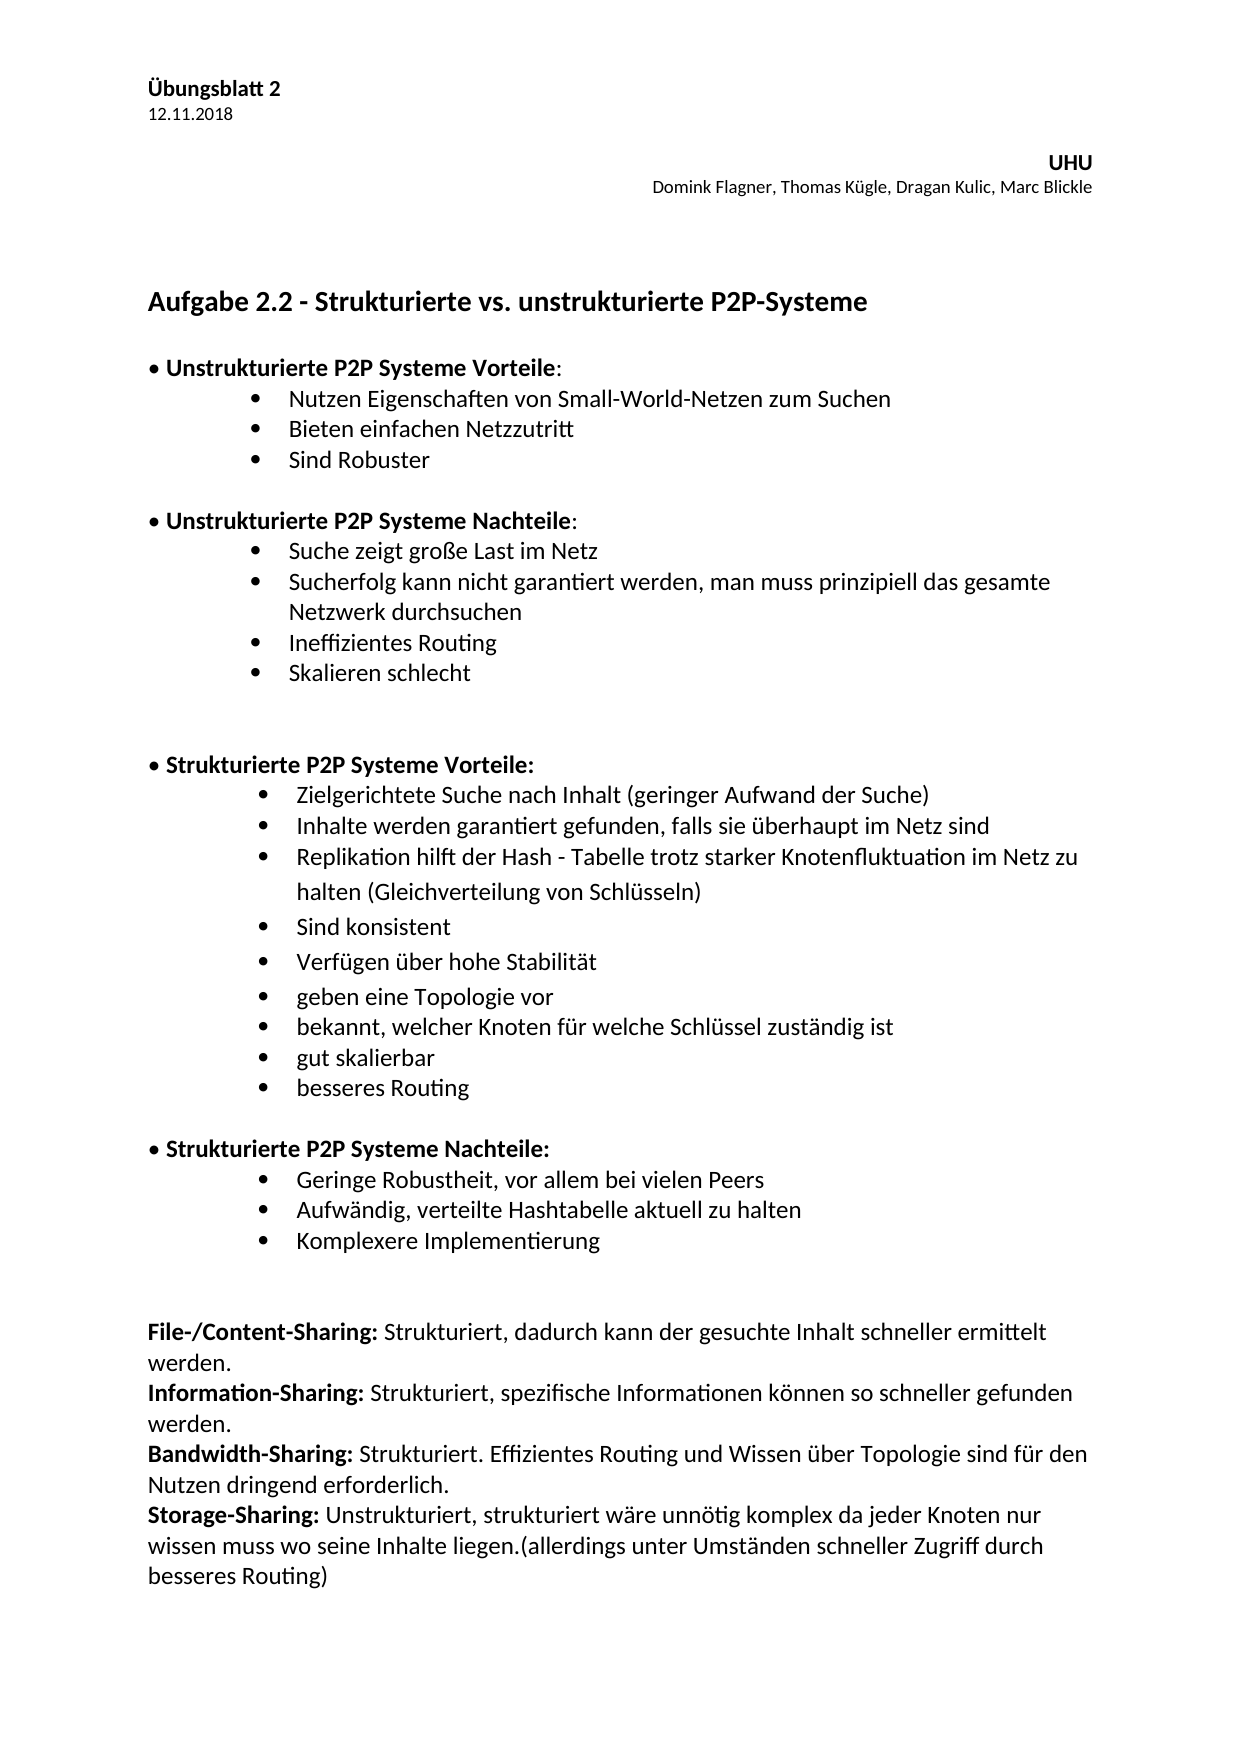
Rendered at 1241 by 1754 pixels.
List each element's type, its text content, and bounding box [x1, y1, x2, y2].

text Bandwidth-Sharing: Strukturiert. Effizientes Routing und Wissen über Topologie sind für den Nutzen dringend erforderlich. [148, 1438, 1093, 1499]
list Skalieren schlecht [251, 657, 1093, 688]
list besseres Routing [259, 1072, 1093, 1103]
list bekannt, welcher Knoten für welche Schlüssel zuständig ist [259, 1011, 1093, 1042]
list Replikation hilft der Hash - Tabelle trotz starker Knotenfluktuation im Netz zu halten (Gleichverteilung von Schlüsseln) [259, 841, 1093, 906]
text • Strukturierte P2P Systeme Nachteile: [148, 1133, 1093, 1164]
text Information-Sharing: Strukturiert, spezifische Informationen können so schneller gefunden werden. [148, 1377, 1093, 1438]
list Geringe Robustheit, vor allem bei vielen Peers [259, 1164, 1093, 1194]
list gut skalierbar [259, 1042, 1093, 1072]
list Sind konsistent [259, 911, 1093, 941]
text • Unstrukturierte P2P Systeme Nachteile: [148, 505, 1093, 535]
list Bieten einfachen Netzzutritt [251, 413, 1093, 444]
list Verfügen über hohe Stabilität [259, 946, 1093, 976]
list Inhalte werden garantiert gefunden, falls sie überhaupt im Netz sind [259, 810, 1093, 841]
list Komplexere Implementierung [259, 1225, 1093, 1255]
text • Strukturierte P2P Systeme Vorteile: [148, 749, 1093, 779]
text • Unstrukturierte P2P Systeme Vorteile: [148, 352, 1093, 383]
list Zielgerichtete Suche nach Inhalt (geringer Aufwand der Suche) [259, 779, 1093, 810]
list Sucherfolg kann nicht garantiert werden, man muss prinzipiell das gesamte Netzwerk durchsuchen [251, 566, 1093, 627]
list Ineffizientes Routing [251, 627, 1093, 657]
text Storage-Sharing: Unstrukturiert, strukturiert wäre unnötig komplex da jeder Knoten nur wissen muss wo seine Inhalte liegen.(allerdings unter Umständen schneller Zugriff durch besseres Routing) [148, 1499, 1093, 1591]
list Sind Robuster [251, 444, 1093, 474]
list Suche zeigt große Last im Netz [251, 535, 1093, 566]
text File-/Content-Sharing: Strukturiert, dadurch kann der gesuchte Inhalt schneller ermittelt werden. [148, 1316, 1093, 1377]
list Nutzen Eigenschaften von Small-World-Netzen zum Suchen [251, 383, 1093, 413]
list Aufwändig, verteilte Hashtabelle aktuell zu halten [259, 1194, 1093, 1225]
text Aufgabe 2.2 - Strukturierte vs. unstrukturierte P2P-Systeme [148, 283, 1093, 318]
list geben eine Topologie vor [259, 981, 1093, 1011]
